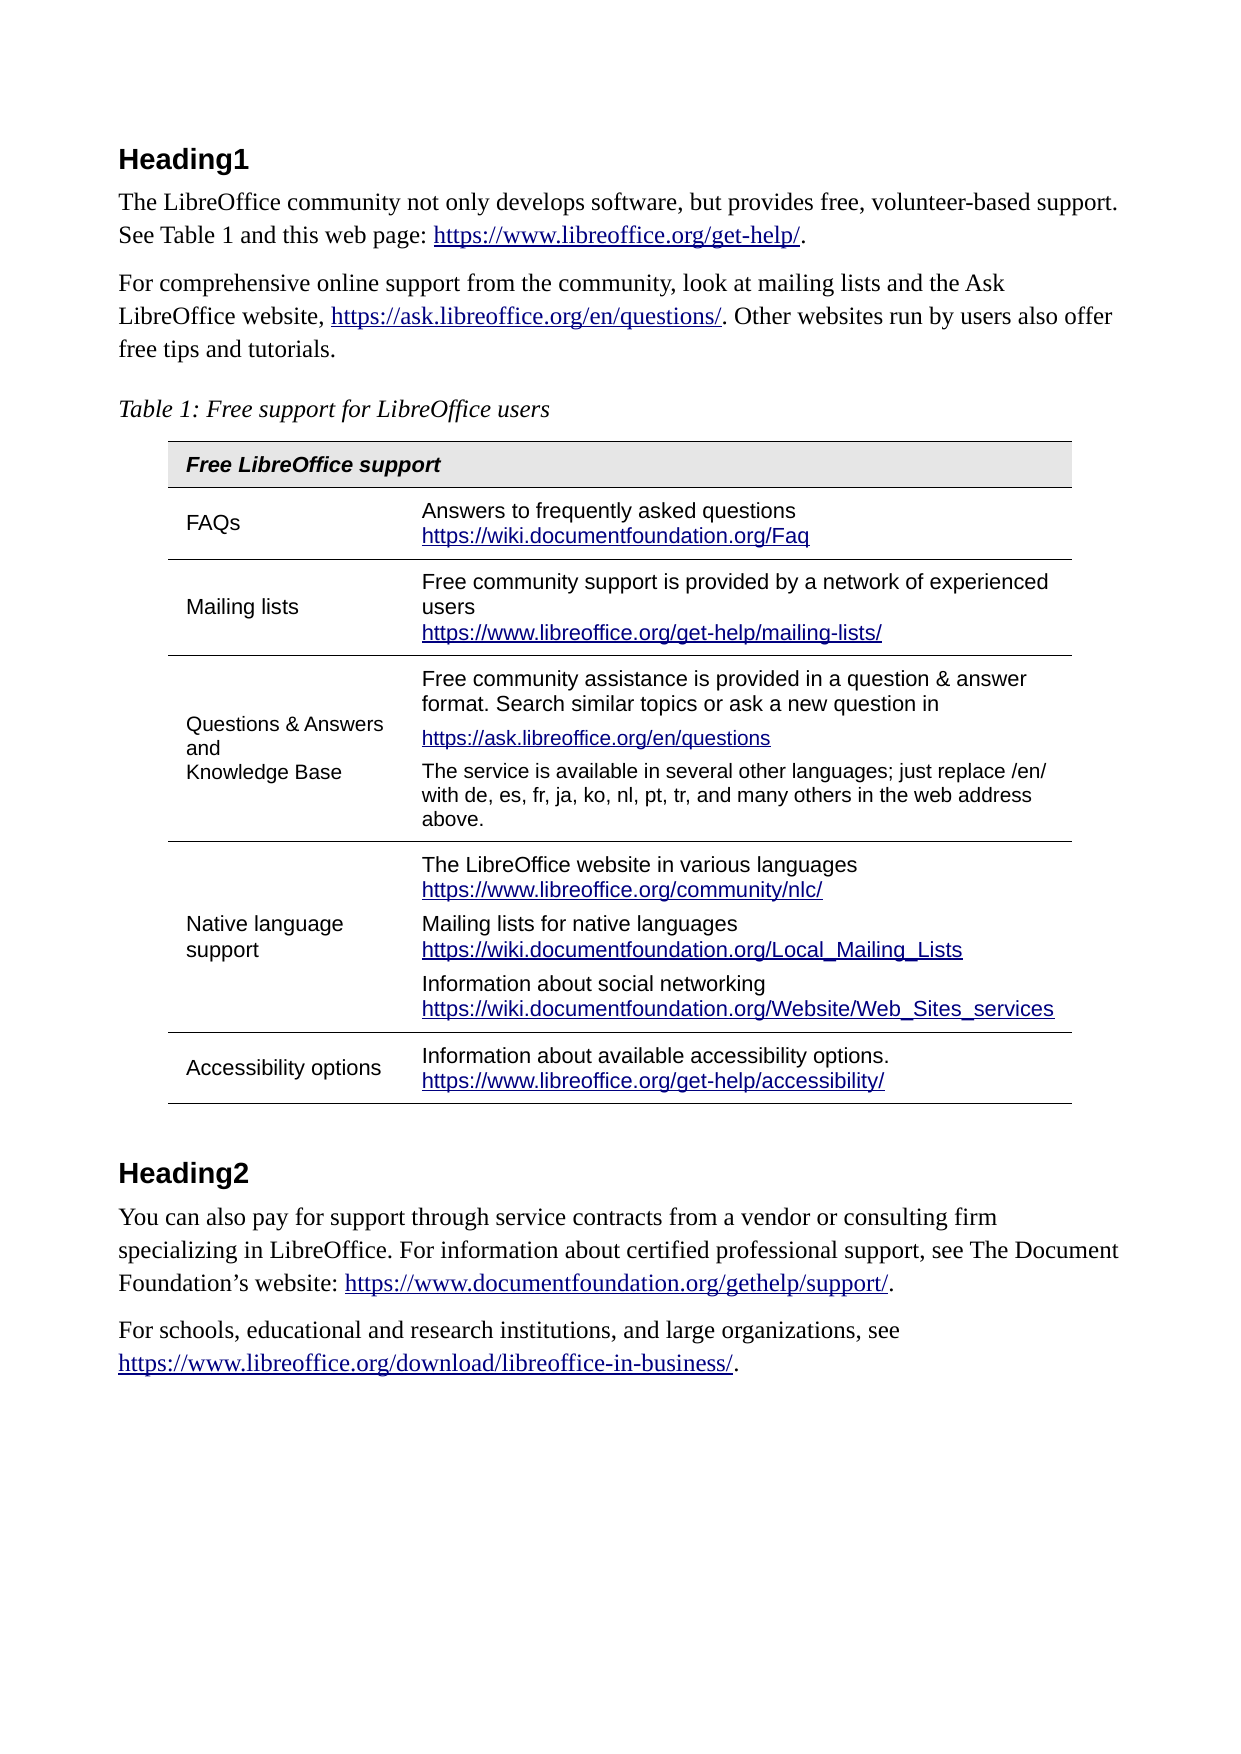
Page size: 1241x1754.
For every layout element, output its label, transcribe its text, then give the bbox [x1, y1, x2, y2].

table_cell Information about available accessibility options. https://www.libreoffice.org/get-help/accessibility/ [404, 1033, 1072, 1103]
table_cell Mailing lists [168, 560, 404, 655]
table_cell Accessibility options [168, 1033, 404, 1103]
subtitle Heading2 [118, 1157, 1122, 1190]
table_cell Questions & Answers and Knowledge Base [168, 656, 404, 841]
table_cell Answers to frequently asked questions https://wiki.documentfoundation.org/Faq [404, 488, 1072, 558]
table_cell FAQs [168, 488, 404, 558]
text For schools, educational and research institutions, and large organizations, see https://www.libreoffice.org/download/libreoffice-in-business/. [118, 1316, 1122, 1377]
subtitle Heading1 [118, 142, 1122, 175]
text The LibreOffice community not only develops software, but provides free, volunteer-based support. See Table 1 and this web page: https://www.libreoffice.org/get-help/. [118, 187, 1122, 249]
table_cell Free community support is provided by a network of experienced users https://www.libreoffice.org/get-help/mailing-lists/ [404, 560, 1072, 655]
table_header Free LibreOffice support [168, 442, 1072, 487]
table_cell Free community assistance is provided in a question & answer format. Search similar topics or ask a new question in https://ask.libreoffice.org/en/questions The service is available in several other languages; just replace /en/ with de, es, fr, ja, ko, nl, pt, tr, and many others in the web address above. [404, 656, 1072, 841]
table_cell The LibreOffice website in various languages https://www.libreoffice.org/community/nlc/ Mailing lists for native languages https://wiki.documentfoundation.org/Local_Mailing_Lists Information about social networking https://wiki.documentfoundation.org/Website/Web_Sites_services [404, 842, 1072, 1032]
text Table 1: Free support for LibreOffice users [118, 394, 1122, 423]
text For comprehensive online support from the community, look at mailing lists and the Ask LibreOffice website, https://ask.libreoffice.org/en/questions/. Other websites run by users also offer free tips and tutorials. [118, 268, 1122, 362]
text You can also pay for support through service contracts from a vendor or consulting firm specializing in LibreOffice. For information about certified professional support, see The Document Foundation’s website: https://www.documentfoundation.org/gethelp/support/. [118, 1202, 1122, 1297]
table_cell Native language support [168, 842, 404, 1032]
